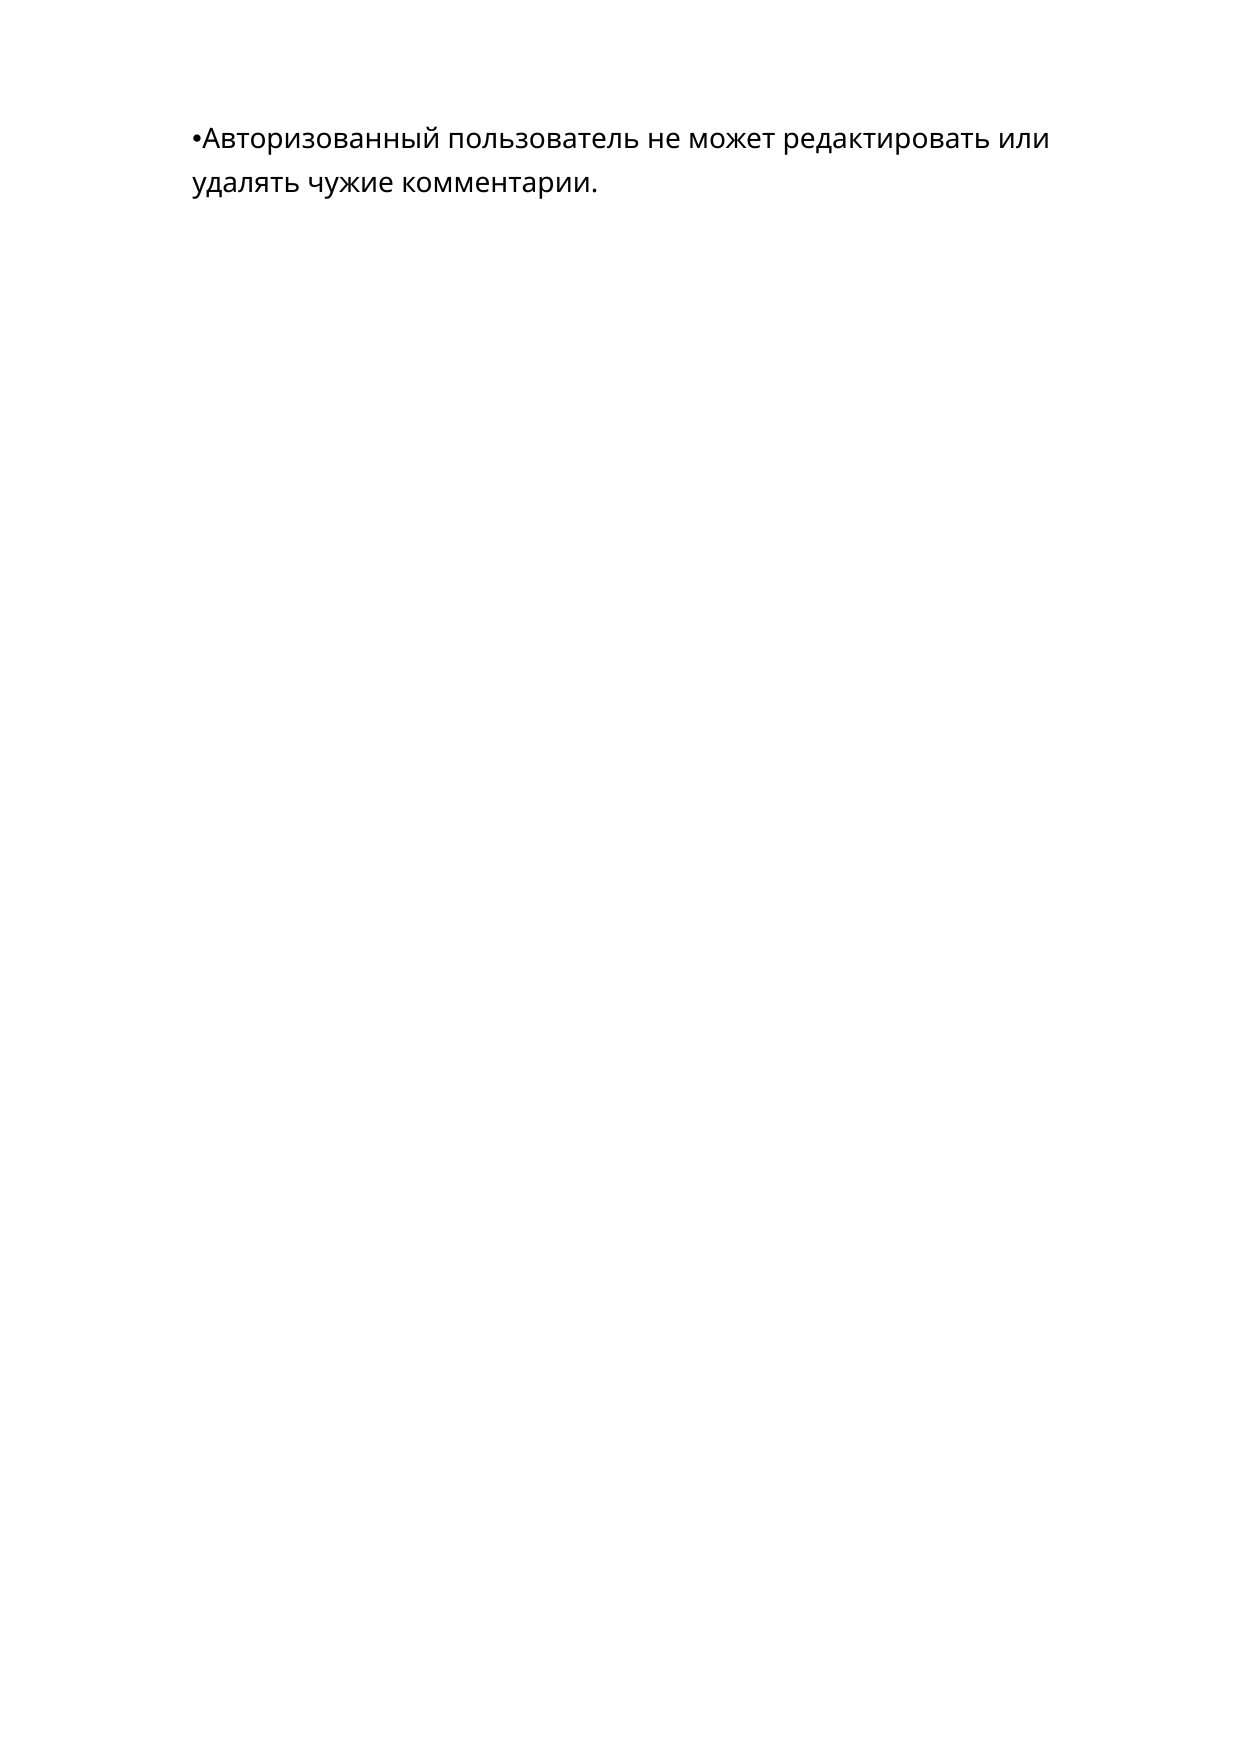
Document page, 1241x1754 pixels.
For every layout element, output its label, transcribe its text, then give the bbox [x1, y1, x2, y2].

list Авторизованный пользователь не может редактировать или удалять чужие комментарии. [118, 118, 1122, 201]
